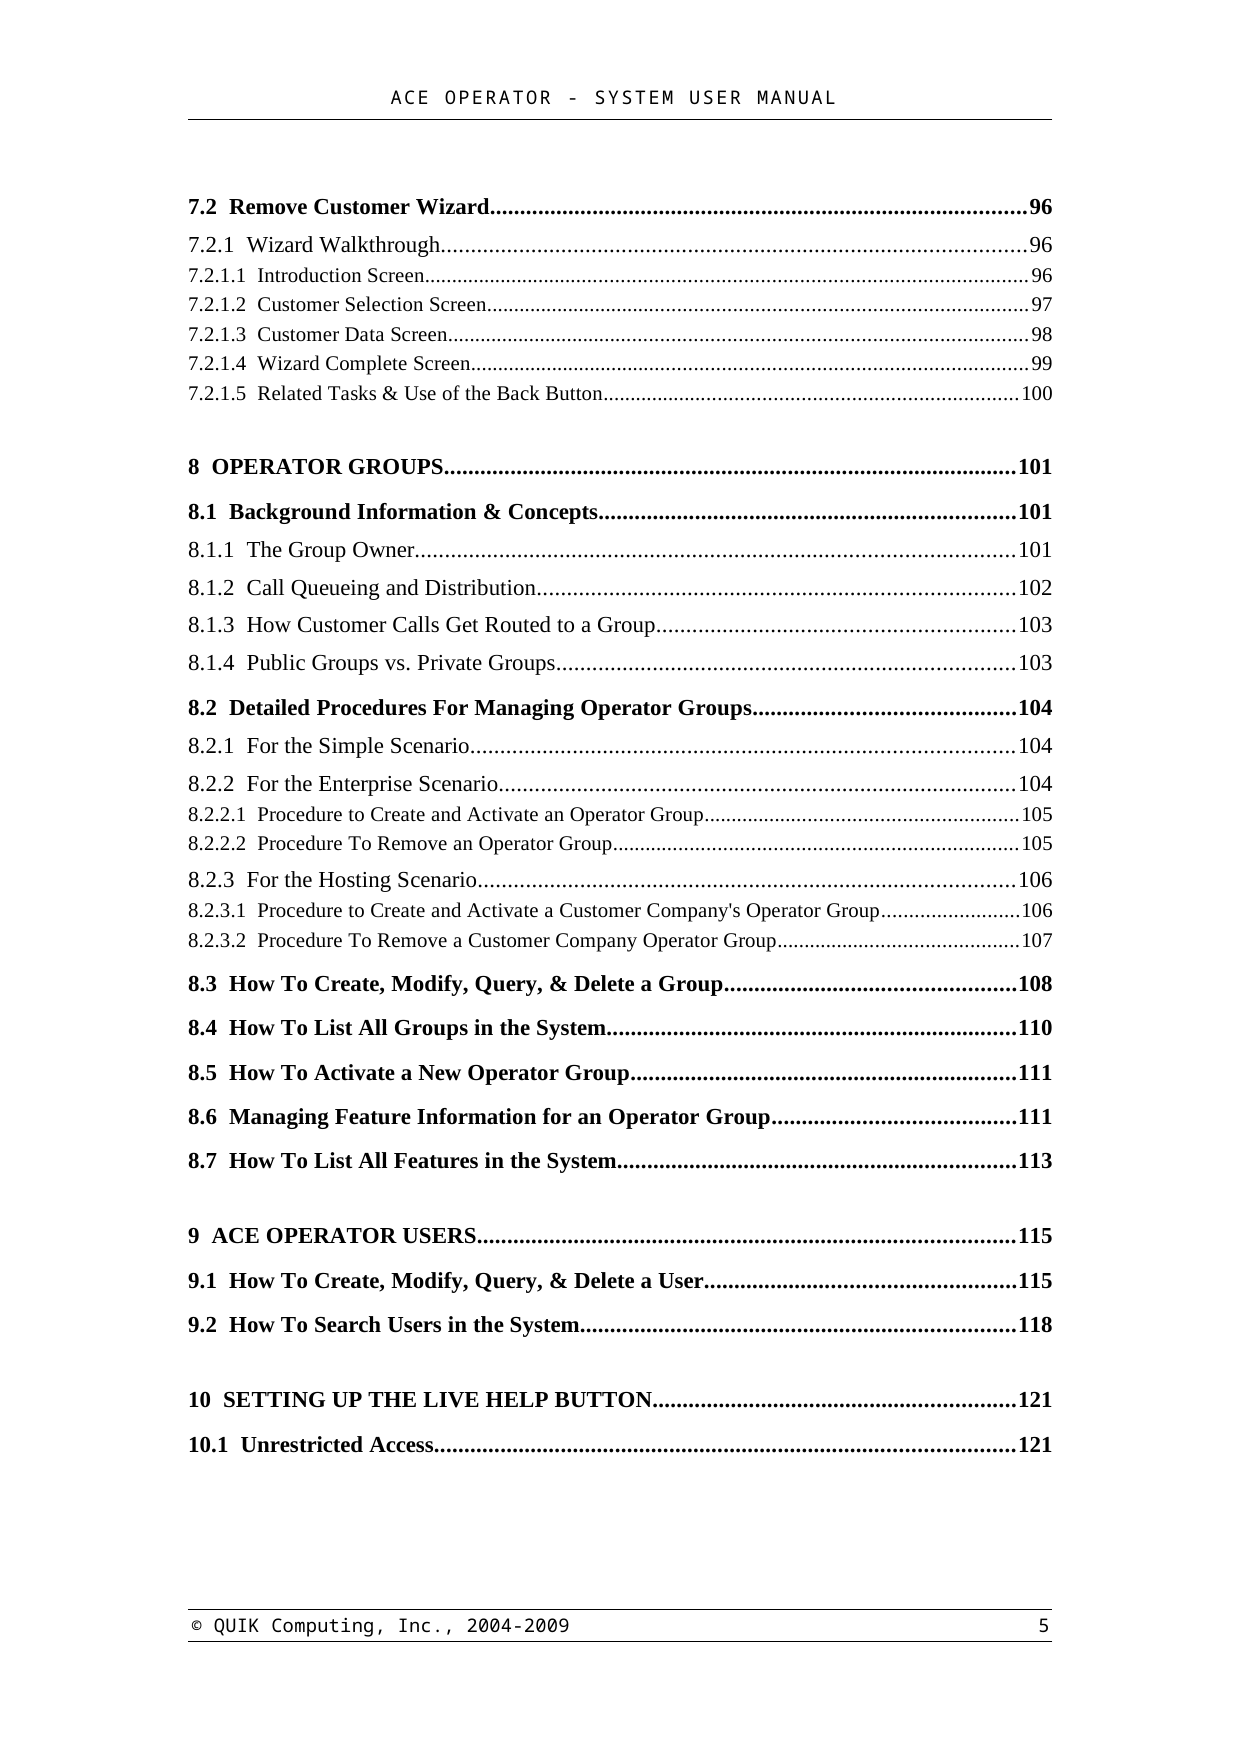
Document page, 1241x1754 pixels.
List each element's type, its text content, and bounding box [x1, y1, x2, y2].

text 8.7 How To List All Features in the System 113 [188, 1148, 1052, 1174]
text 8.5 How To Activate a New Operator Group 111 [188, 1059, 1052, 1085]
text 8.2.2.1 Procedure to Create and Activate an Operator Group 105 [188, 802, 1052, 826]
text 7.2.1.3 Customer Data Screen 98 [188, 323, 1052, 346]
text 8.2.2.2 Procedure To Remove an Operator Group 105 [188, 832, 1052, 855]
text 10.1 Unrestricted Access 121 [188, 1432, 1052, 1457]
text 8.1.4 Public Groups vs. Private Groups 103 [188, 650, 1052, 676]
text 8.2 Detailed Procedures For Managing Operator Groups 104 [188, 695, 1052, 720]
text 7.2.1.1 Introduction Screen 96 [188, 264, 1052, 287]
text 8.3 How To Create, Modify, Query, & Delete a Group 108 [188, 971, 1052, 996]
text 9.2 How To Search Users in the System 118 [188, 1312, 1052, 1338]
text 8.1.1 The Group Owner 101 [188, 537, 1052, 562]
text 8.1 Background Information & Concepts 101 [188, 499, 1052, 524]
text 7.2.1.2 Customer Selection Screen 97 [188, 293, 1052, 316]
text 8.6 Managing Feature Information for an Operator Group 111 [188, 1104, 1052, 1129]
text 9 Ace Operator Users 115 [188, 1223, 1052, 1249]
text 7.2.1.4 Wizard Complete Screen 99 [188, 352, 1052, 375]
text 8.2.2 For the Enterprise Scenario 104 [188, 771, 1052, 796]
text 8.2.1 For the Simple Scenario 104 [188, 733, 1052, 758]
text 10 Setting Up the Live Help Button 121 [188, 1387, 1052, 1413]
text 7.2.1.5 Related Tasks & Use of the Back Button 100 [188, 382, 1052, 405]
text 8.1.3 How Customer Calls Get Routed to a Group 103 [188, 612, 1052, 638]
text 7.2.1 Wizard Walkthrough 96 [188, 232, 1052, 257]
text 8.2.3.2 Procedure To Remove a Customer Company Operator Group 107 [188, 929, 1052, 952]
text 8.1.2 Call Queueing and Distribution 102 [188, 574, 1052, 600]
text 8.2.3.1 Procedure to Create and Activate a Customer Company's Operator Group 106 [188, 899, 1052, 922]
text 8 Operator Groups 101 [188, 454, 1052, 480]
text 9.1 How To Create, Modify, Query, & Delete a User 115 [188, 1268, 1052, 1293]
text 8.2.3 For the Hosting Scenario 106 [188, 867, 1052, 893]
text 7.2 Remove Customer Wizard 96 [188, 194, 1052, 219]
text 8.4 How To List All Groups in the System 110 [188, 1015, 1052, 1041]
